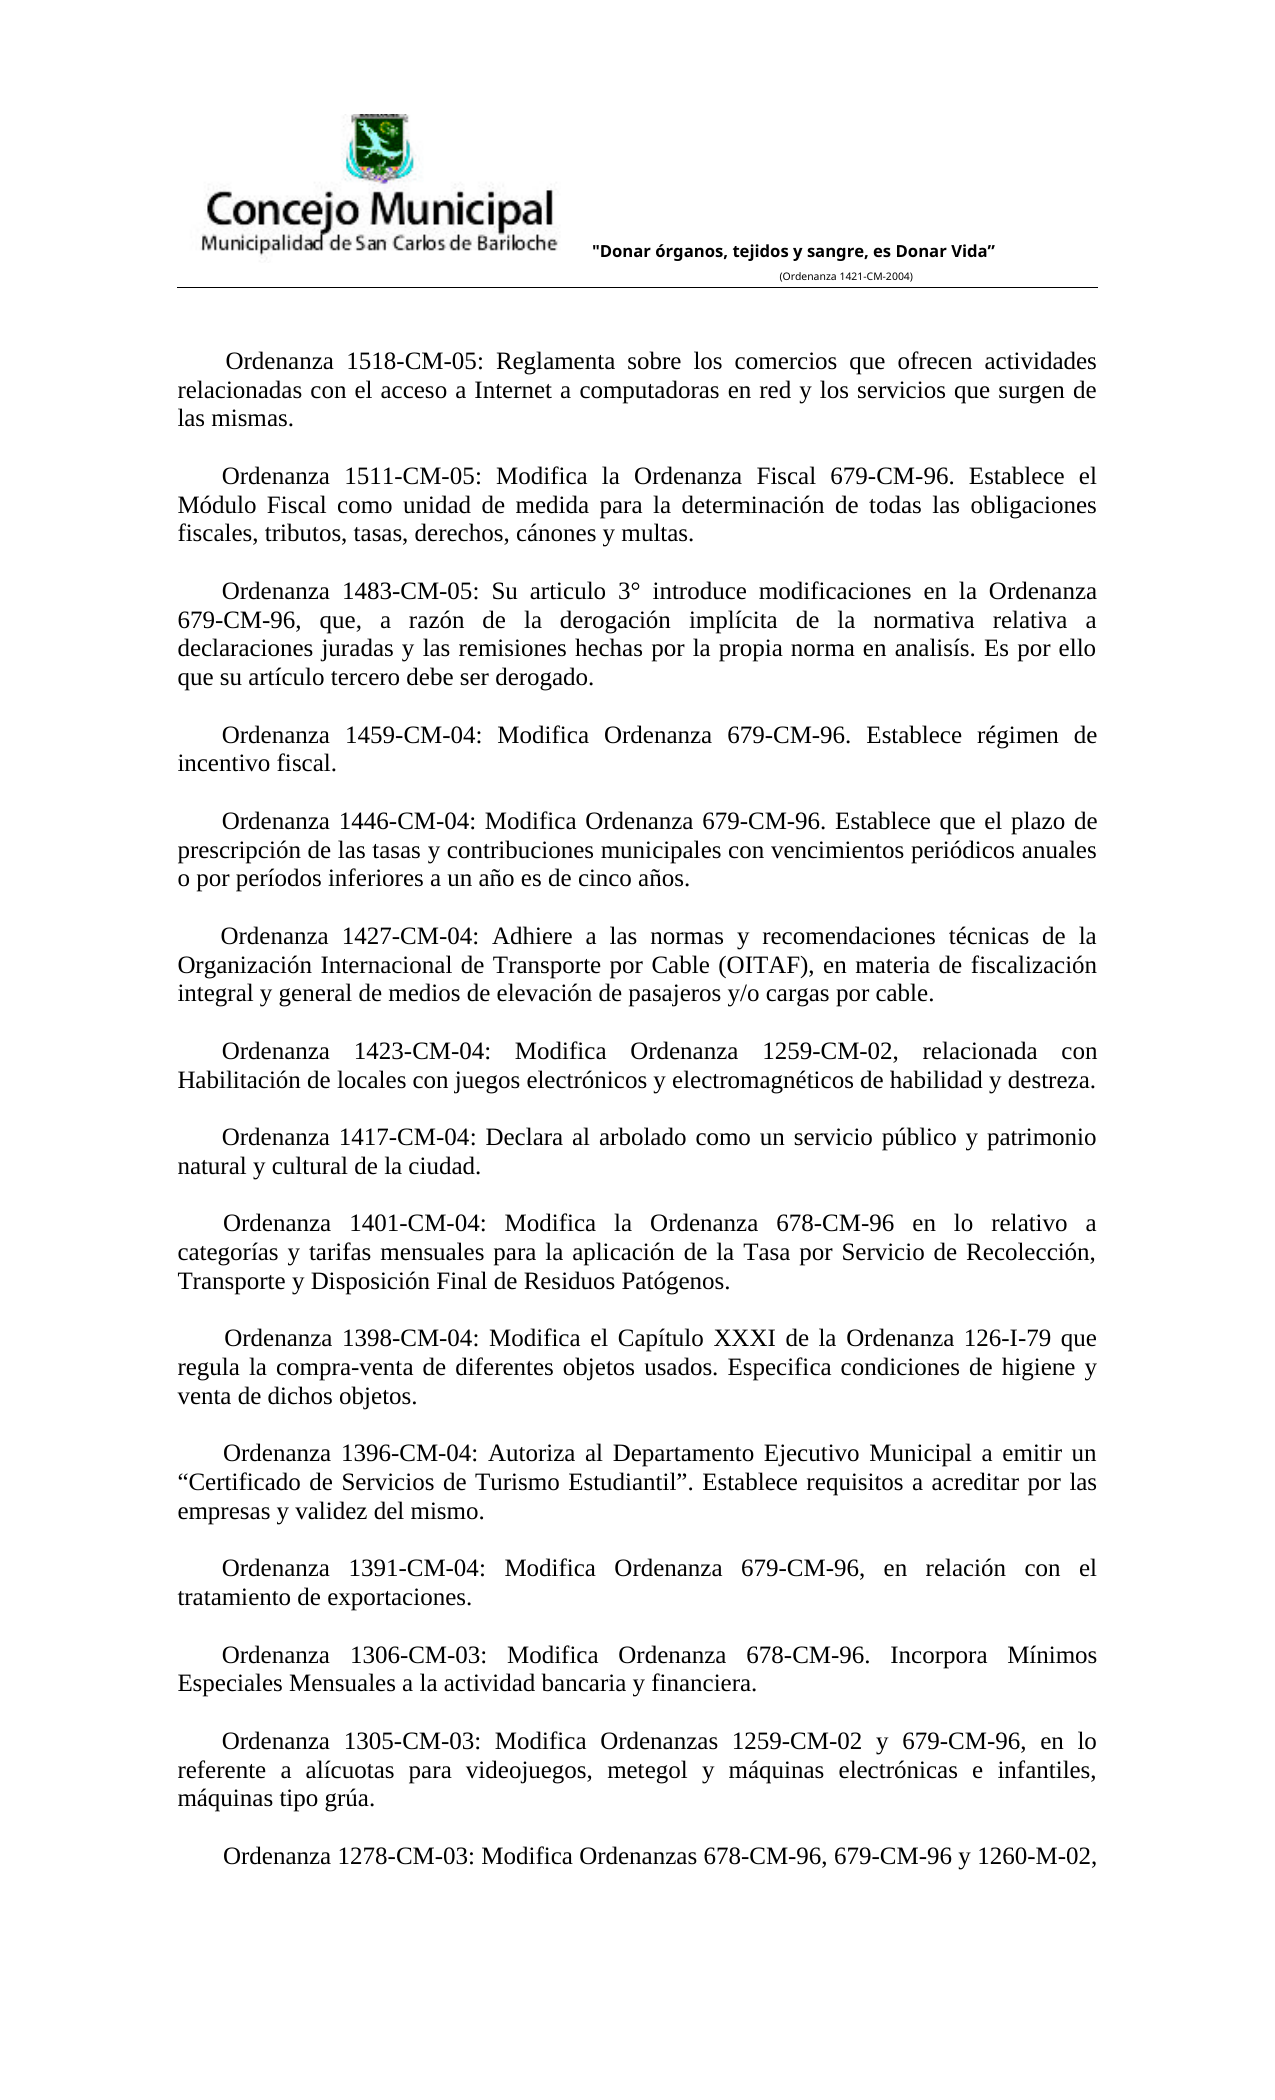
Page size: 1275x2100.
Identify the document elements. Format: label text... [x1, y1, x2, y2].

text Ordenanza 1483-CM-05: Su articulo 3° introduce modificaciones en la Ordenanza 679-CM-96, que, a razón de la derogación implícita de la normativa relativa a declaraciones juradas y las remisiones hechas por la propia norma en analisís. Es por ello que su artículo tercero debe ser derogado. [177, 576, 1098, 691]
text Ordenanza 1427-CM-04: Adhiere a las normas y recomendaciones técnicas de la Organización Internacional de Transporte por Cable (OITAF), en materia de fiscalización integral y general de medios de elevación de pasajeros y/o cargas por cable. [177, 892, 1098, 1007]
text Ordenanza 1459-CM-04: Modifica Ordenanza 679-CM-96. Establece régimen de incentivo fiscal. [177, 720, 1098, 777]
text Ordenanza 1305-CM-03: Modifica Ordenanzas 1259-CM-02 y 679-CM-96, en lo referente a alícuotas para videojuegos, metegol y máquinas electrónicas e infantiles, máquinas tipo grúa. [177, 1726, 1098, 1812]
text Ordenanza 1401-CM-04: Modifica la Ordenanza 678-CM-96 en lo relativo a categorías y tarifas mensuales para la aplicación de la Tasa por Servicio de Recolección, Transporte y Disposición Final de Residuos Patógenos. [177, 1180, 1098, 1295]
text Ordenanza 1278-CM-03: Modifica Ordenanzas 678-CM-96, 679-CM-96 y 1260-M-02, [177, 1812, 1098, 1870]
text Ordenanza 1396-CM-04: Autoriza al Departamento Ejecutivo Municipal a emitir un “Certificado de Servicios de Turismo Estudiantil”. Establece requisitos a acreditar por las empresas y validez del mismo. [177, 1410, 1098, 1525]
text Ordenanza 1398-CM-04: Modifica el Capítulo XXXI de la Ordenanza 126-I-79 que regula la compra-venta de diferentes objetos usados. Especifica condiciones de higiene y venta de dichos objetos. [177, 1295, 1098, 1410]
text Ordenanza 1511-CM-05: Modifica la Ordenanza Fiscal 679-CM-96. Establece el Módulo Fiscal como unidad de medida para la determinación de todas las obligaciones fiscales, tributos, tasas, derechos, cánones y multas. [177, 461, 1098, 547]
text Ordenanza 1423-CM-04: Modifica Ordenanza 1259-CM-02, relacionada con Habilitación de locales con juegos electrónicos y electromagnéticos de habilidad y destreza. [177, 1007, 1098, 1093]
text Ordenanza 1417-CM-04: Declara al arbolado como un servicio público y patrimonio natural y cultural de la ciudad. [177, 1122, 1098, 1180]
text Ordenanza 1446-CM-04: Modifica Ordenanza 679-CM-96. Establece que el plazo de prescripción de las tasas y contribuciones municipales con vencimientos periódicos anuales o por períodos inferiores a un año es de cinco años. [177, 777, 1098, 892]
text Ordenanza 1518-CM-05: Reglamenta sobre los comercios que ofrecen actividades relacionadas con el acceso a Internet a computadoras en red y los servicios que surgen de las mismas. [177, 317, 1098, 432]
text Ordenanza 1391-CM-04: Modifica Ordenanza 679-CM-96, en relación con el tratamiento de exportaciones. [177, 1525, 1098, 1611]
text Ordenanza 1306-CM-03: Modifica Ordenanza 678-CM-96. Incorpora Mínimos Especiales Mensuales a la actividad bancaria y financiera. [177, 1611, 1098, 1697]
picture [177, 114, 589, 264]
